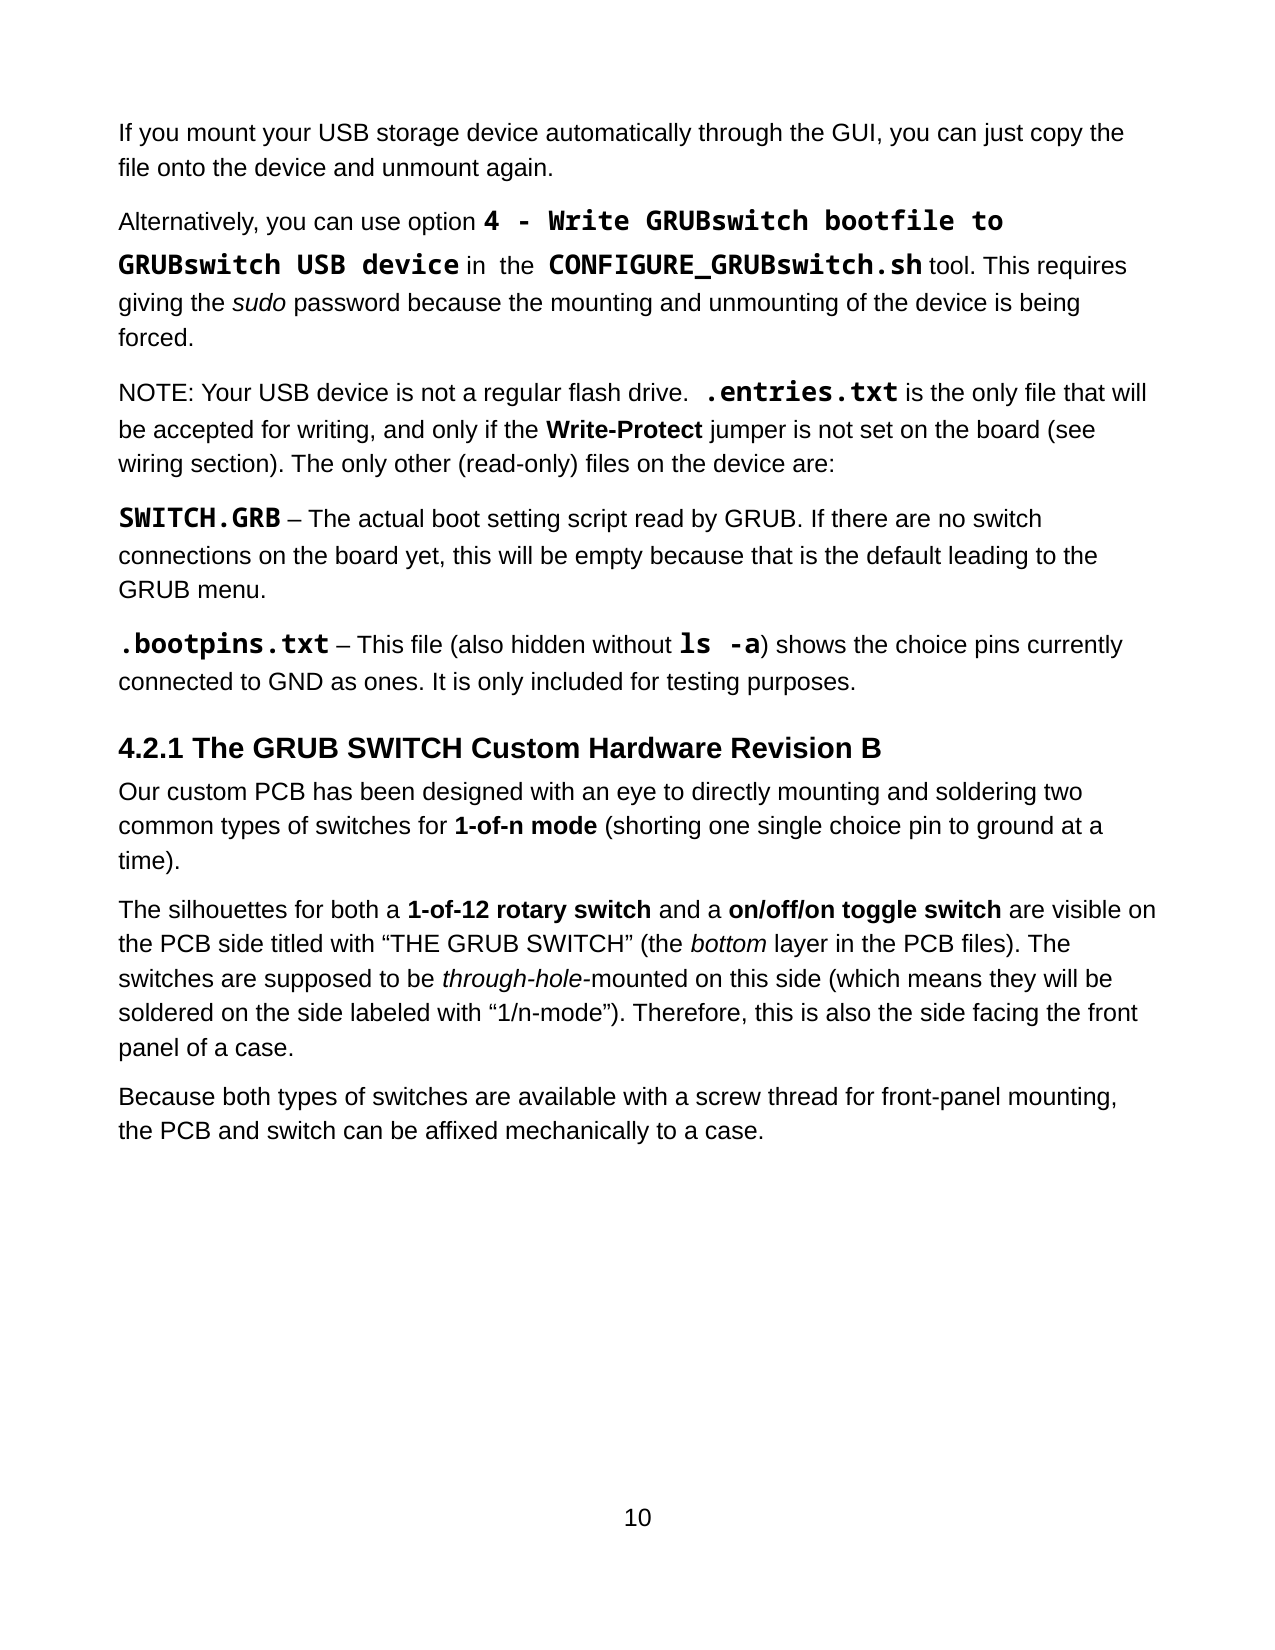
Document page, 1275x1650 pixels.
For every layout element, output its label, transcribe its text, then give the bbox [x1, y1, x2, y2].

text Our custom PCB has been designed with an eye to directly mounting and soldering two common types of switches for 1-of-n mode (shorting one single choice pin to ground at a time). [118, 777, 1157, 874]
text SWITCH.GRB – The actual boot setting script read by GRUB. If there are no switch connections on the board yet, this will be empty because that is the default leading to the GRUB menu. [118, 498, 1157, 604]
subtitle The GRUB SWITCH Custom Hardware Revision B [118, 731, 1157, 764]
text If you mount your USB storage device automatically through the GUI, you can just copy the file onto the device and unmount again. [118, 118, 1157, 181]
text .bootpins.txt – This file (also hidden without ls -a) shows the choice pins currently connected to GND as ones. It is only included for testing purposes. [118, 624, 1157, 696]
text Because both types of switches are available with a screw thread for front-panel mounting, the PCB and switch can be affixed mechanically to a case. [118, 1082, 1157, 1145]
text Alternatively, you can use option 4 - Write GRUBswitch bootfile to GRUBswitch USB device in the CONFIGURE_GRUBswitch.sh tool. This requires giving the sudo password because the mounting and unmounting of the device is being forced. [118, 202, 1157, 352]
text NOTE: Your USB device is not a regular flash drive. .entries.txt is the only file that will be accepted for writing, and only if the Write-Protect jumper is not set on the board (see wiring section). The only other (read-only) files on the device are: [118, 372, 1157, 478]
text The silhouettes for both a 1-of-12 rotary switch and a on/off/on toggle switch are visible on the PCB side titled with “THE GRUB SWITCH” (the bottom layer in the PCB files). The switches are supposed to be through-hole-mounted on this side (which means they will be soldered on the side labeled with “1/n-mode”). Therefore, this is also the side facing the front panel of a case. [118, 895, 1157, 1061]
